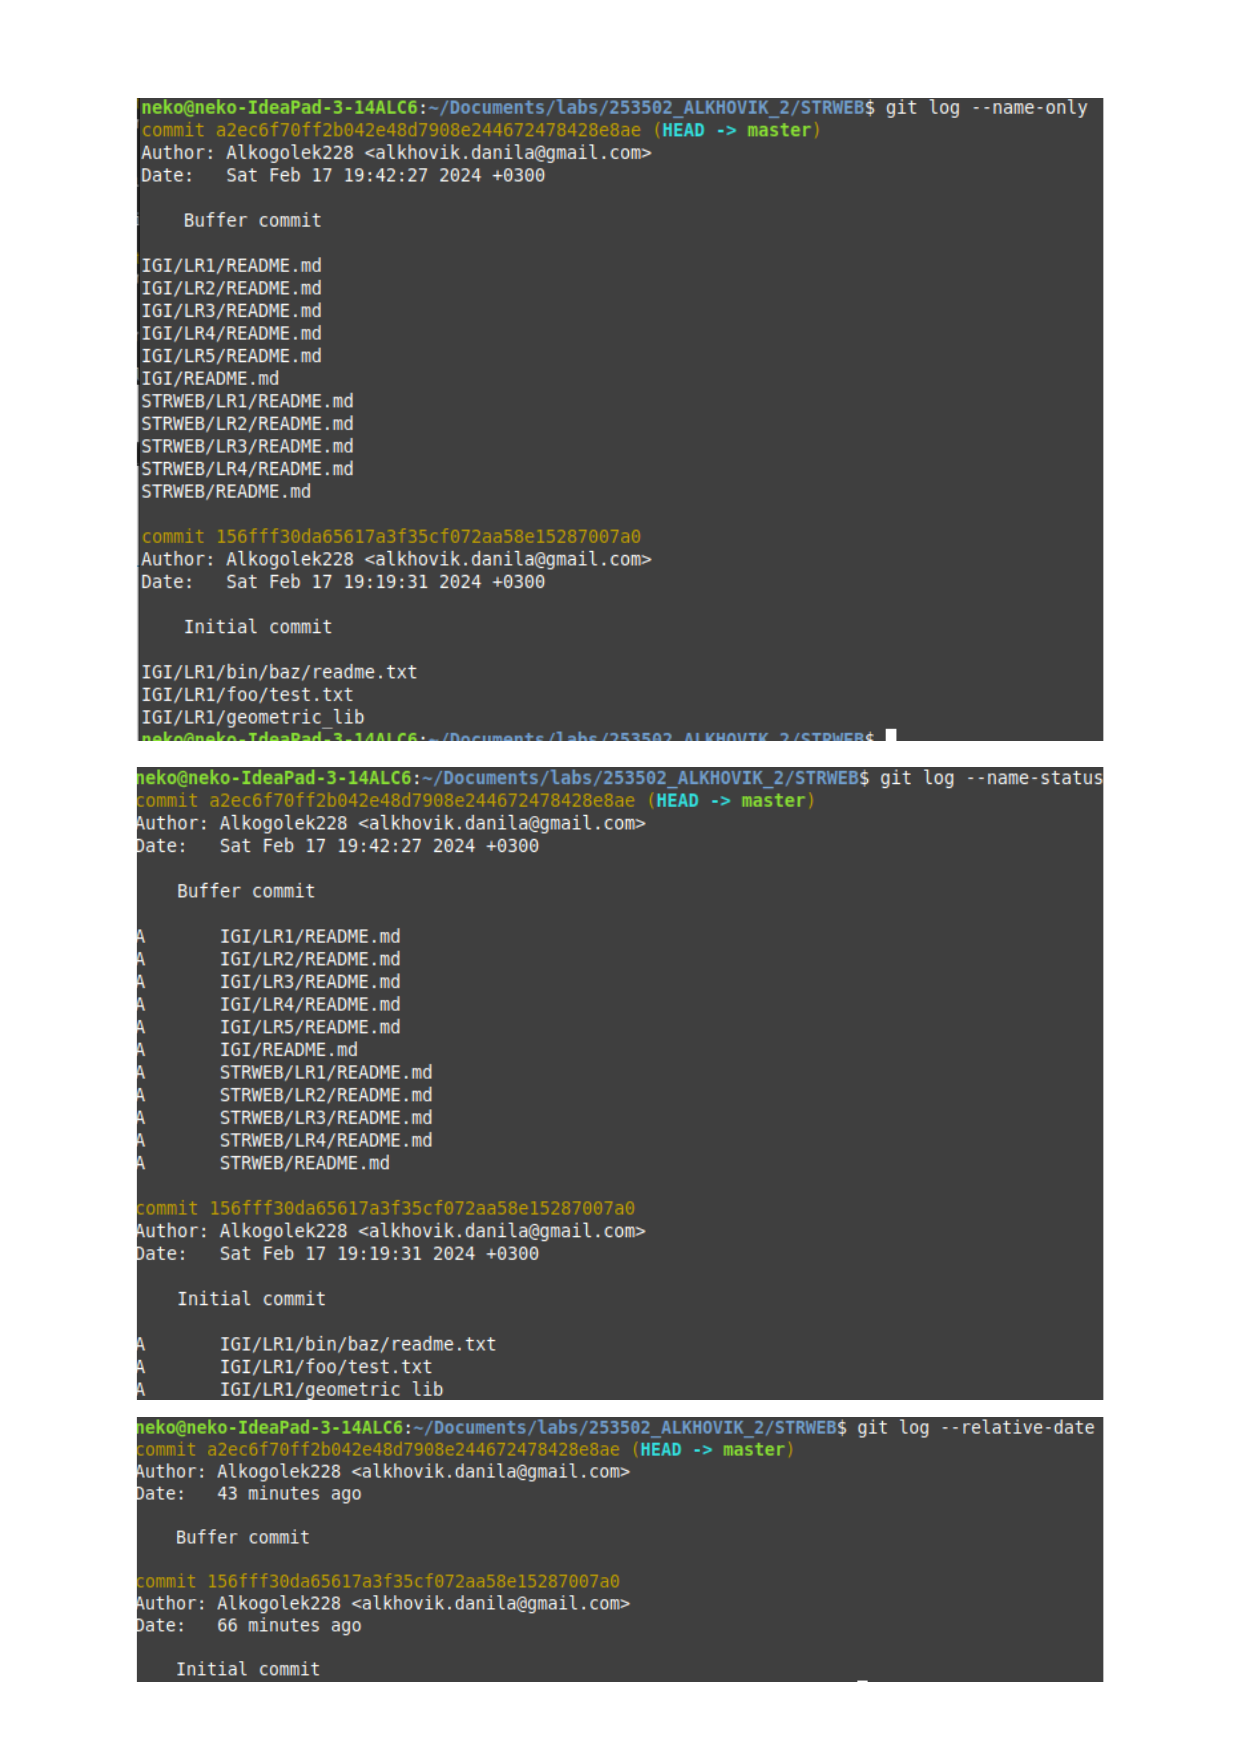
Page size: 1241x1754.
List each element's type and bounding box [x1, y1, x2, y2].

picture [136, 98, 1104, 741]
picture [136, 1417, 1104, 1682]
picture [136, 767, 1104, 1400]
